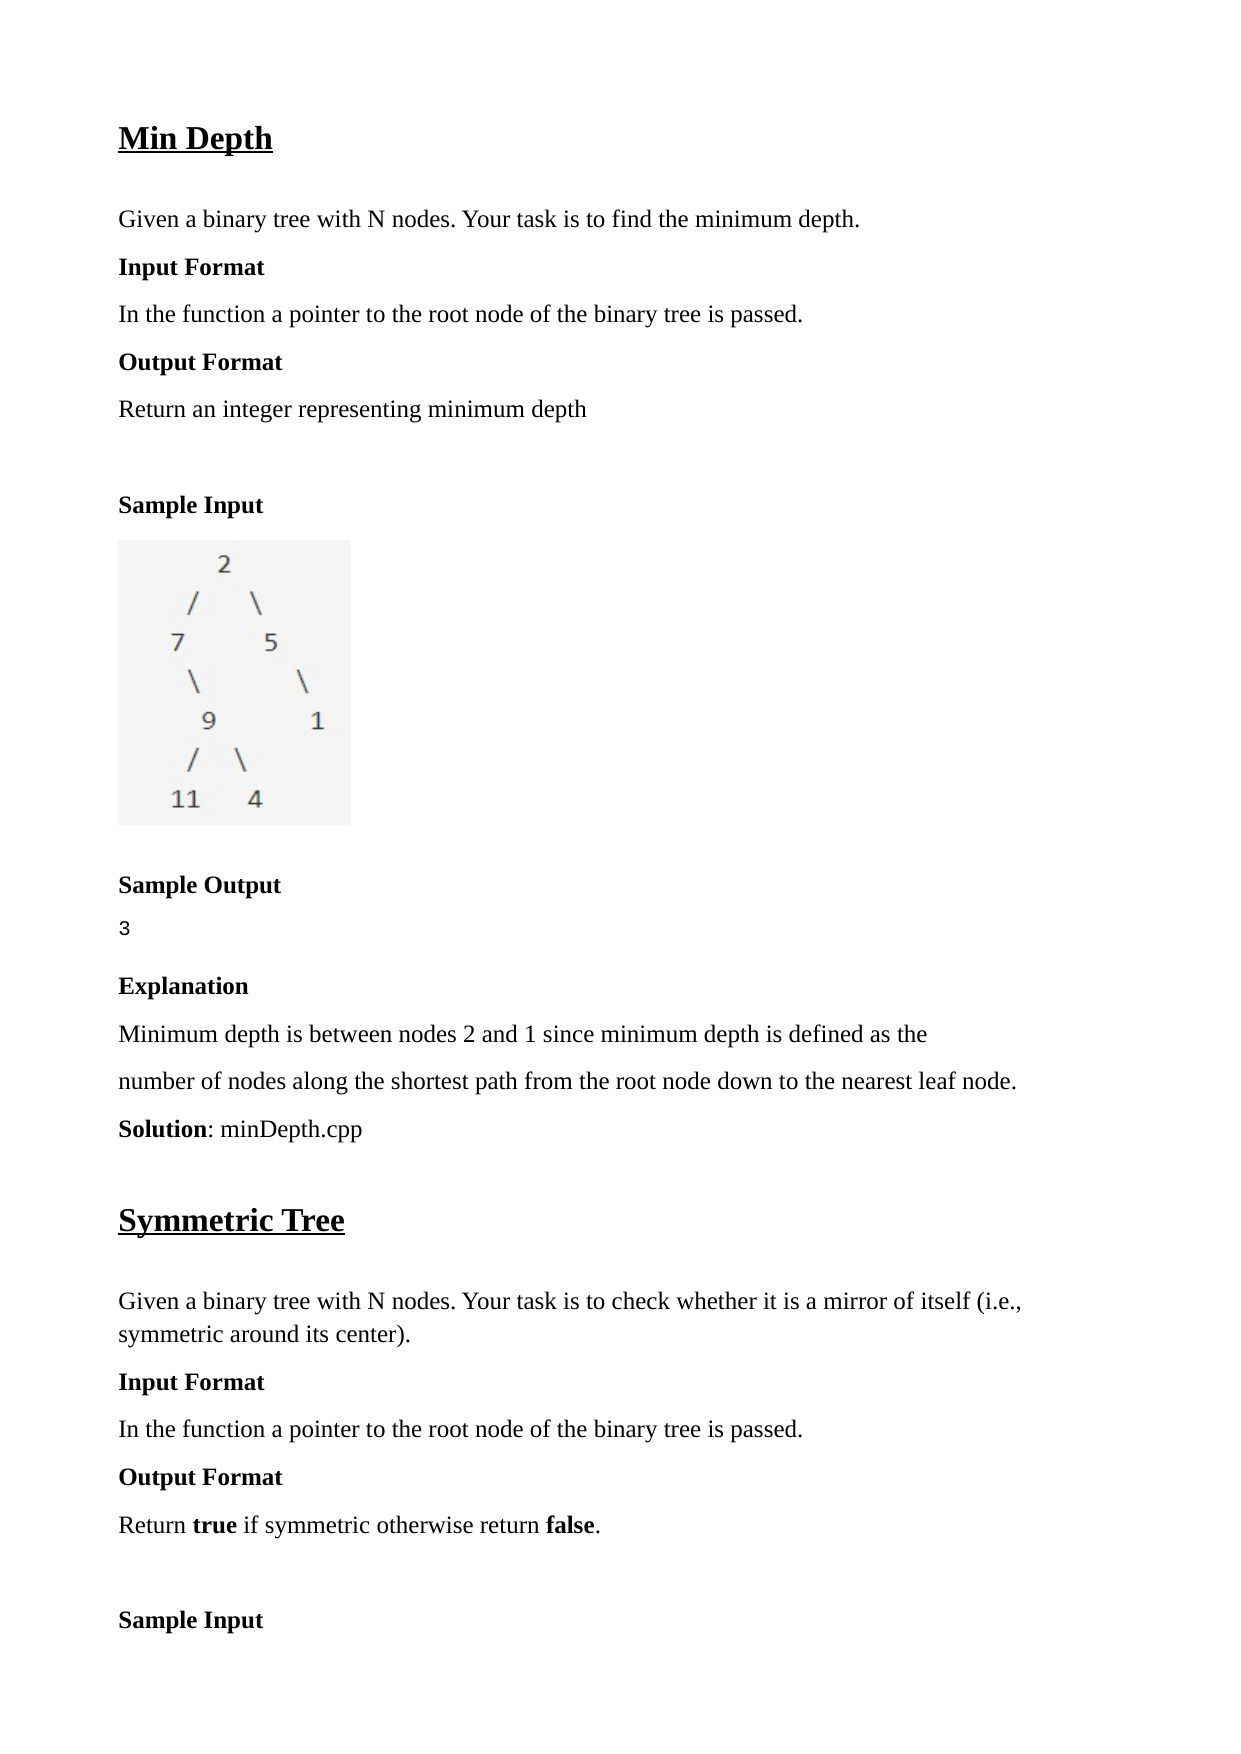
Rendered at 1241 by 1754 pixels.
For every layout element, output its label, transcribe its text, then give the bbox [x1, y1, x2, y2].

text number of nodes along the shortest path from the root node down to the nearest leaf node. [118, 1066, 1122, 1095]
text In the function a pointer to the root node of the binary tree is passed. [118, 299, 1122, 328]
text Solution: minDepth.cpp [118, 1114, 1122, 1143]
text Sample Output [118, 871, 1122, 899]
text Input Format [118, 1367, 1122, 1396]
text Given a binary tree with N nodes. Your task is to find the minimum depth. [118, 204, 1122, 233]
text Minimum depth is between nodes 2 and 1 since minimum depth is defined as the [118, 1019, 1122, 1048]
text 3 [118, 918, 1122, 942]
text Explanation [118, 971, 1122, 1000]
text Sample Input [118, 1605, 1122, 1634]
text Symmetric Tree [118, 1200, 1122, 1239]
text Sample Input [118, 490, 1122, 518]
picture [117, 540, 351, 825]
text Min Depth [118, 118, 1122, 156]
text In the function a pointer to the root node of the binary tree is passed. [118, 1414, 1122, 1443]
text Return true if symmetric otherwise return false. [118, 1510, 1122, 1538]
text Output Format [118, 347, 1122, 376]
text Given a binary tree with N nodes. Your task is to check whether it is a mirror of itself (i.e., symmetric around its center). [118, 1286, 1122, 1348]
text Output Format [118, 1462, 1122, 1491]
text Input Format [118, 252, 1122, 280]
text Return an integer representing minimum depth [118, 394, 1122, 423]
